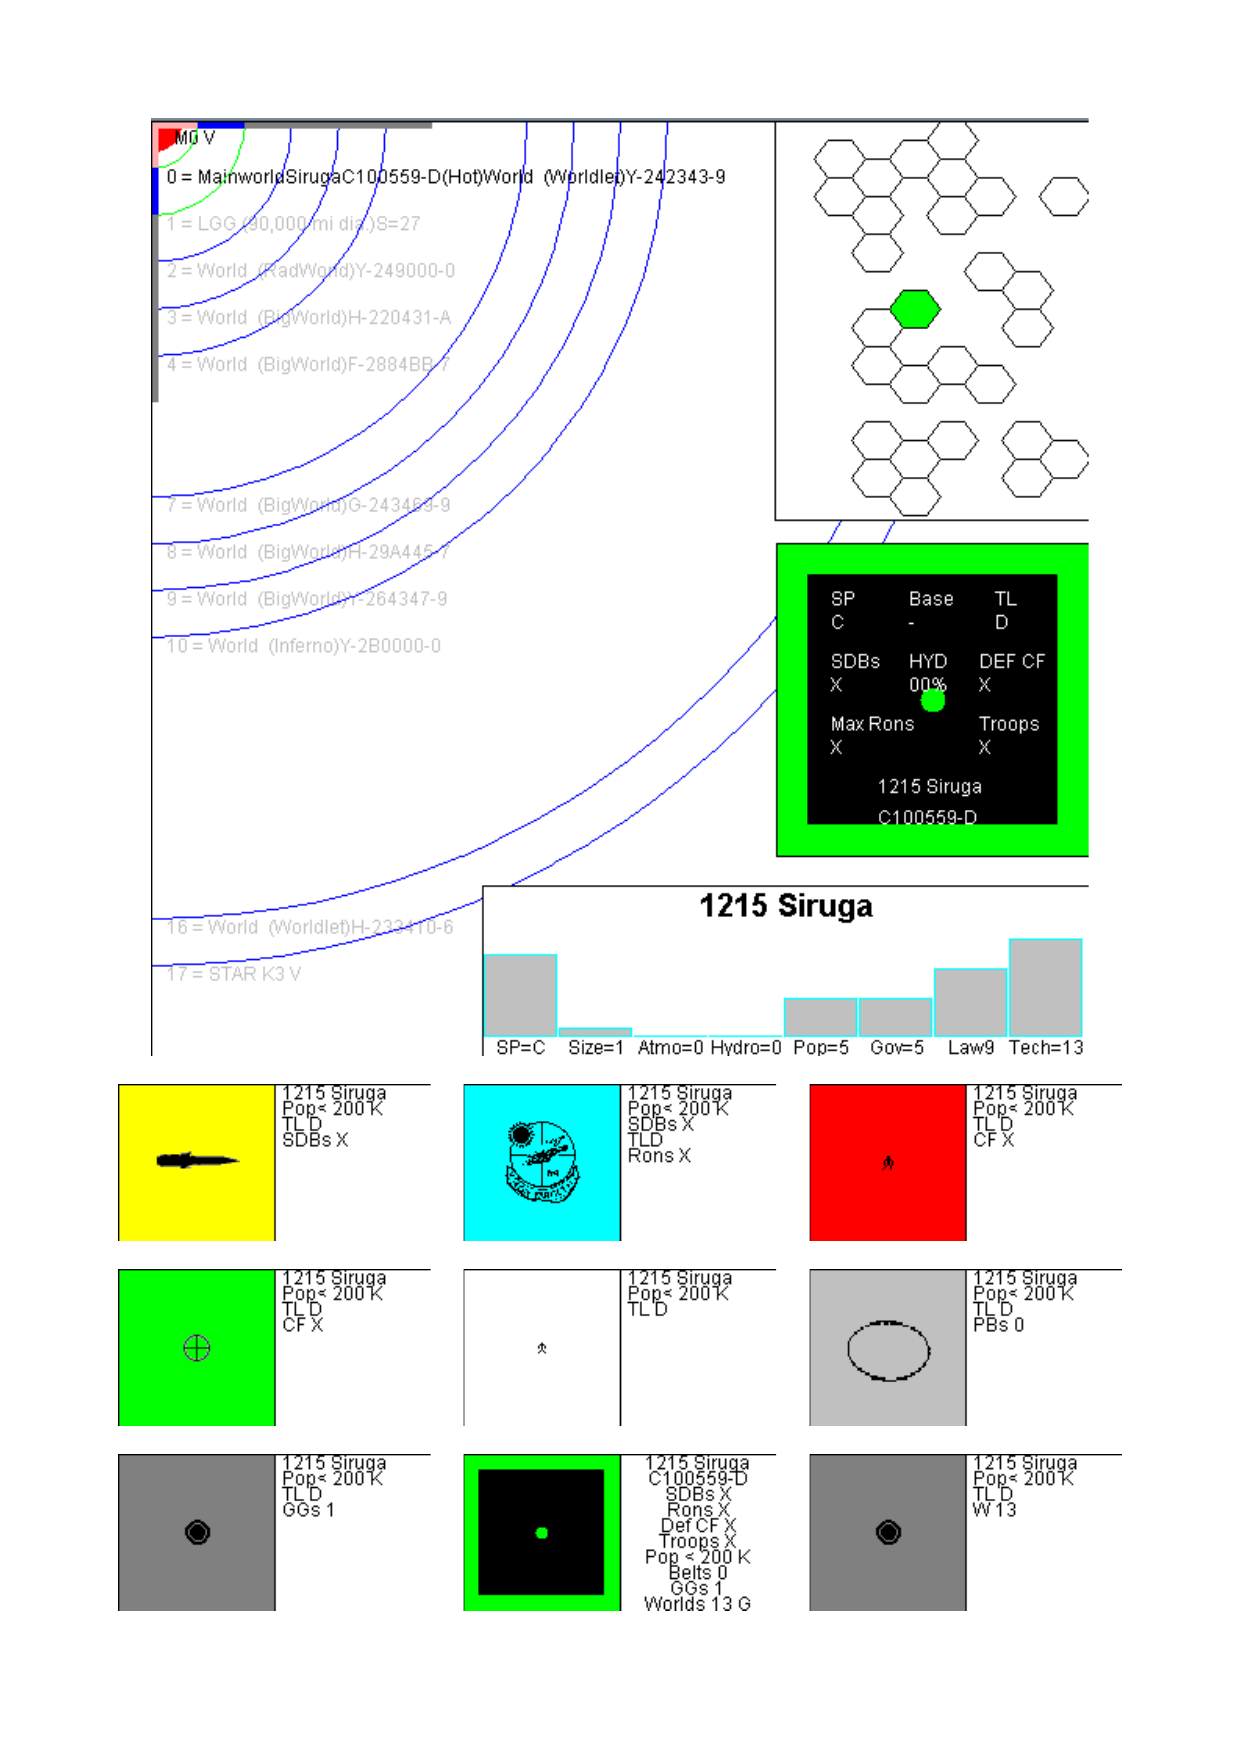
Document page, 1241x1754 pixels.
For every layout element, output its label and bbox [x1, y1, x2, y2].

picture [809, 1084, 1122, 1241]
picture [463, 1454, 777, 1611]
picture [809, 1454, 1122, 1611]
picture [463, 1084, 777, 1241]
picture [118, 1269, 431, 1426]
picture [118, 1454, 431, 1611]
picture [463, 1269, 777, 1426]
picture [151, 118, 1089, 1056]
picture [809, 1269, 1122, 1426]
picture [118, 1084, 431, 1241]
